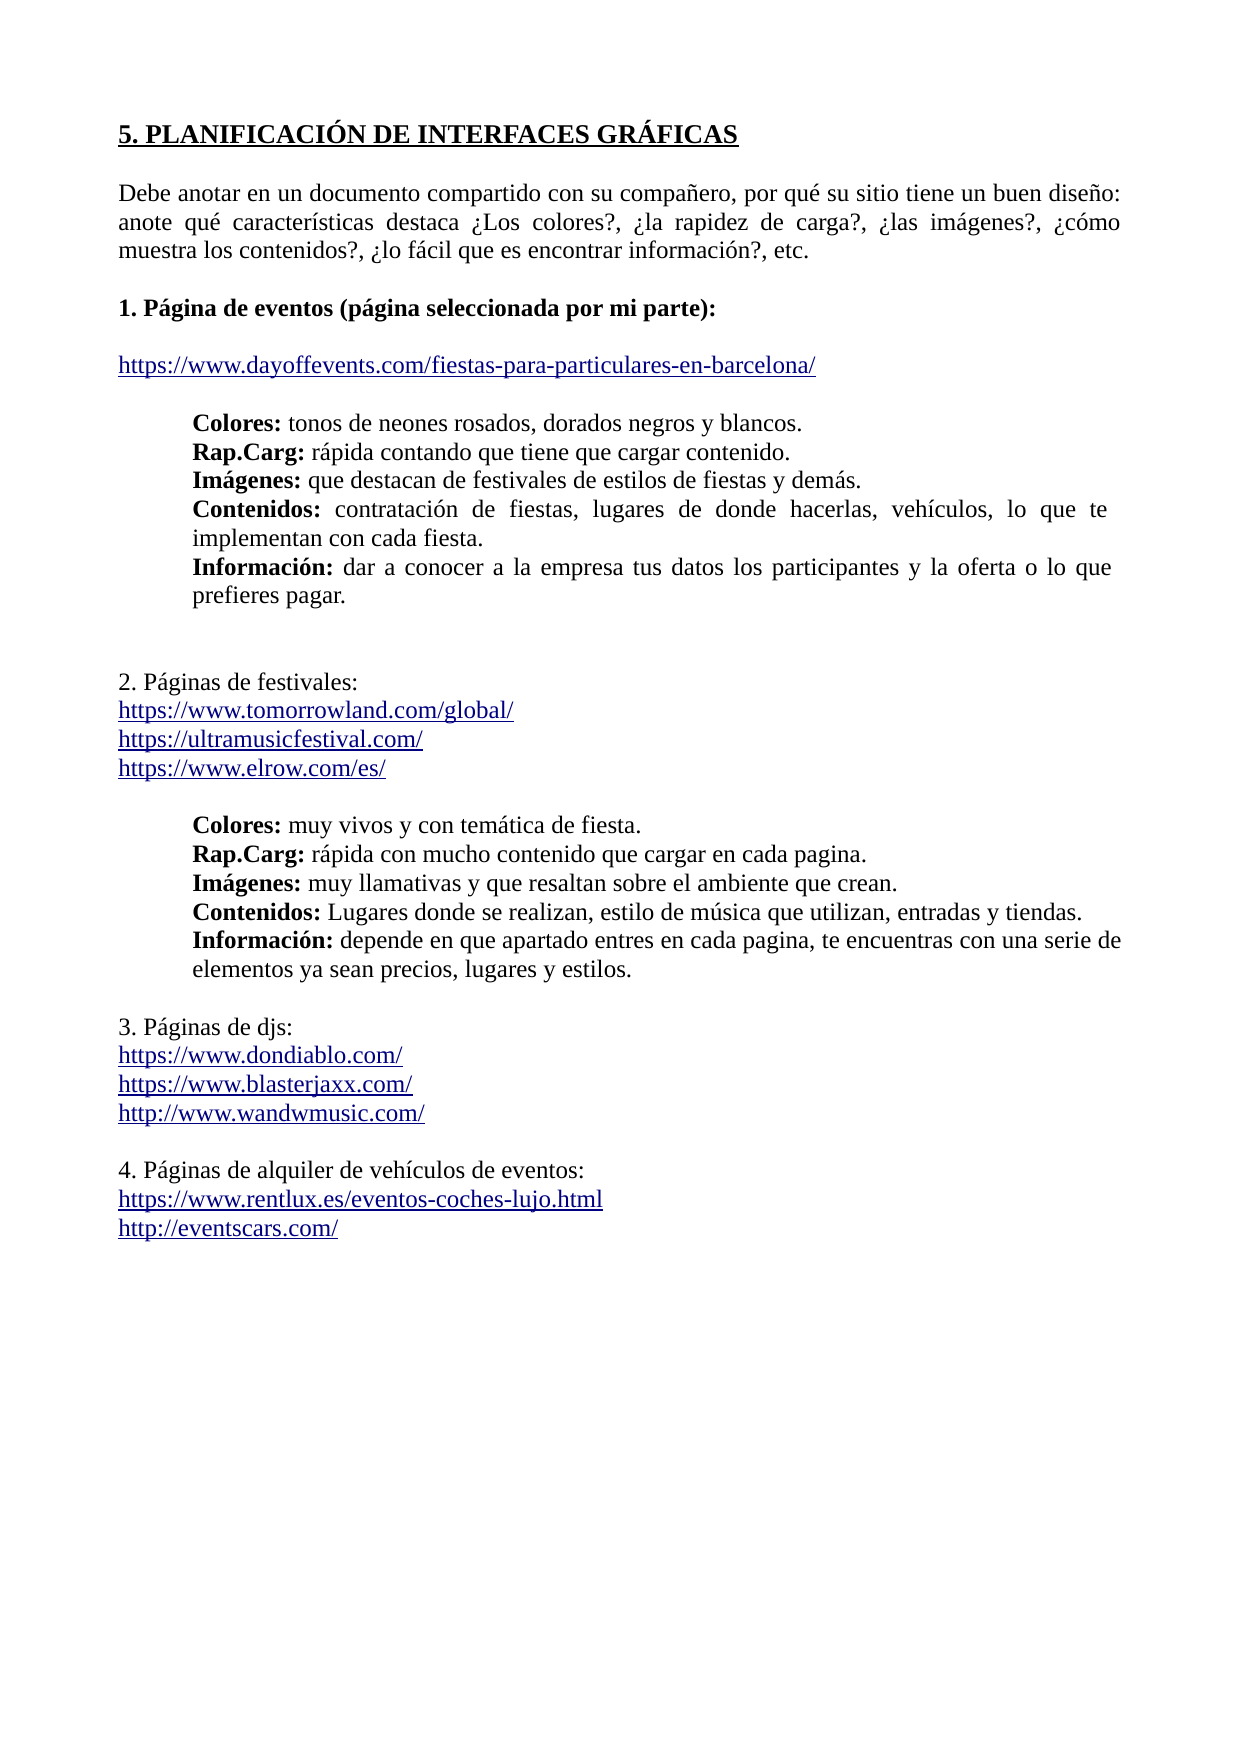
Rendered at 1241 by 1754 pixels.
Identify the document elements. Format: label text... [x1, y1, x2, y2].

text https://www.rentlux.es/eventos-coches-lujo.html [118, 1184, 1122, 1213]
text 5. PLANIFICACIÓN DE INTERFACES GRÁFICAS [118, 118, 1122, 149]
text https://www.dayoffevents.com/fiestas-para-particulares-en-barcelona/ [118, 351, 1122, 379]
text https://www.blasterjaxx.com/ [118, 1069, 1122, 1098]
text Contenidos: Lugares donde se realizan, estilo de música que utilizan, entradas y tiendas. [118, 897, 1122, 926]
text http://www.wandwmusic.com/ [118, 1098, 1122, 1127]
text https://www.dondiablo.com/ [118, 1041, 1122, 1069]
text Información: depende en que apartado entres en cada pagina, te encuentras con una serie de elementos ya sean precios, lugares y estilos. [118, 926, 1122, 983]
text Información: dar a conocer a la empresa tus datos los participantes y la oferta o lo que prefieres pagar. [118, 552, 1122, 609]
text 1. Página de eventos (página seleccionada por mi parte): [118, 293, 1122, 322]
text https://ultramusicfestival.com/ [118, 724, 1122, 753]
text Debe anotar en un documento compartido con su compañero, por qué su sitio tiene un buen diseño: anote qué características destaca ¿Los colores?, ¿la rapidez de carga?, ¿las imágenes?, ¿cómo muestra los contenidos?, ¿lo fácil que es encontrar información?, etc. [118, 178, 1122, 264]
text 2. Páginas de festivales: [118, 667, 1122, 696]
text https://www.tomorrowland.com/global/ [118, 696, 1122, 724]
text Imágenes: muy llamativas y que resaltan sobre el ambiente que crean. [118, 868, 1122, 897]
text https://www.elrow.com/es/ [118, 753, 1122, 782]
text Rap.Carg: rápida contando que tiene que cargar contenido. [118, 437, 1122, 466]
text Rap.Carg: rápida con mucho contenido que cargar en cada pagina. [118, 839, 1122, 868]
text Colores: tonos de neones rosados, dorados negros y blancos. [118, 408, 1122, 437]
text Contenidos: contratación de fiestas, lugares de donde hacerlas, vehículos, lo que te implementan con cada fiesta. [118, 494, 1122, 552]
text 3. Páginas de djs: [118, 1012, 1122, 1041]
text http://eventscars.com/ [118, 1213, 1122, 1242]
text Imágenes: que destacan de festivales de estilos de fiestas y demás. [118, 466, 1122, 494]
text Colores: muy vivos y con temática de fiesta. [118, 811, 1122, 839]
text 4. Páginas de alquiler de vehículos de eventos: [118, 1156, 1122, 1184]
